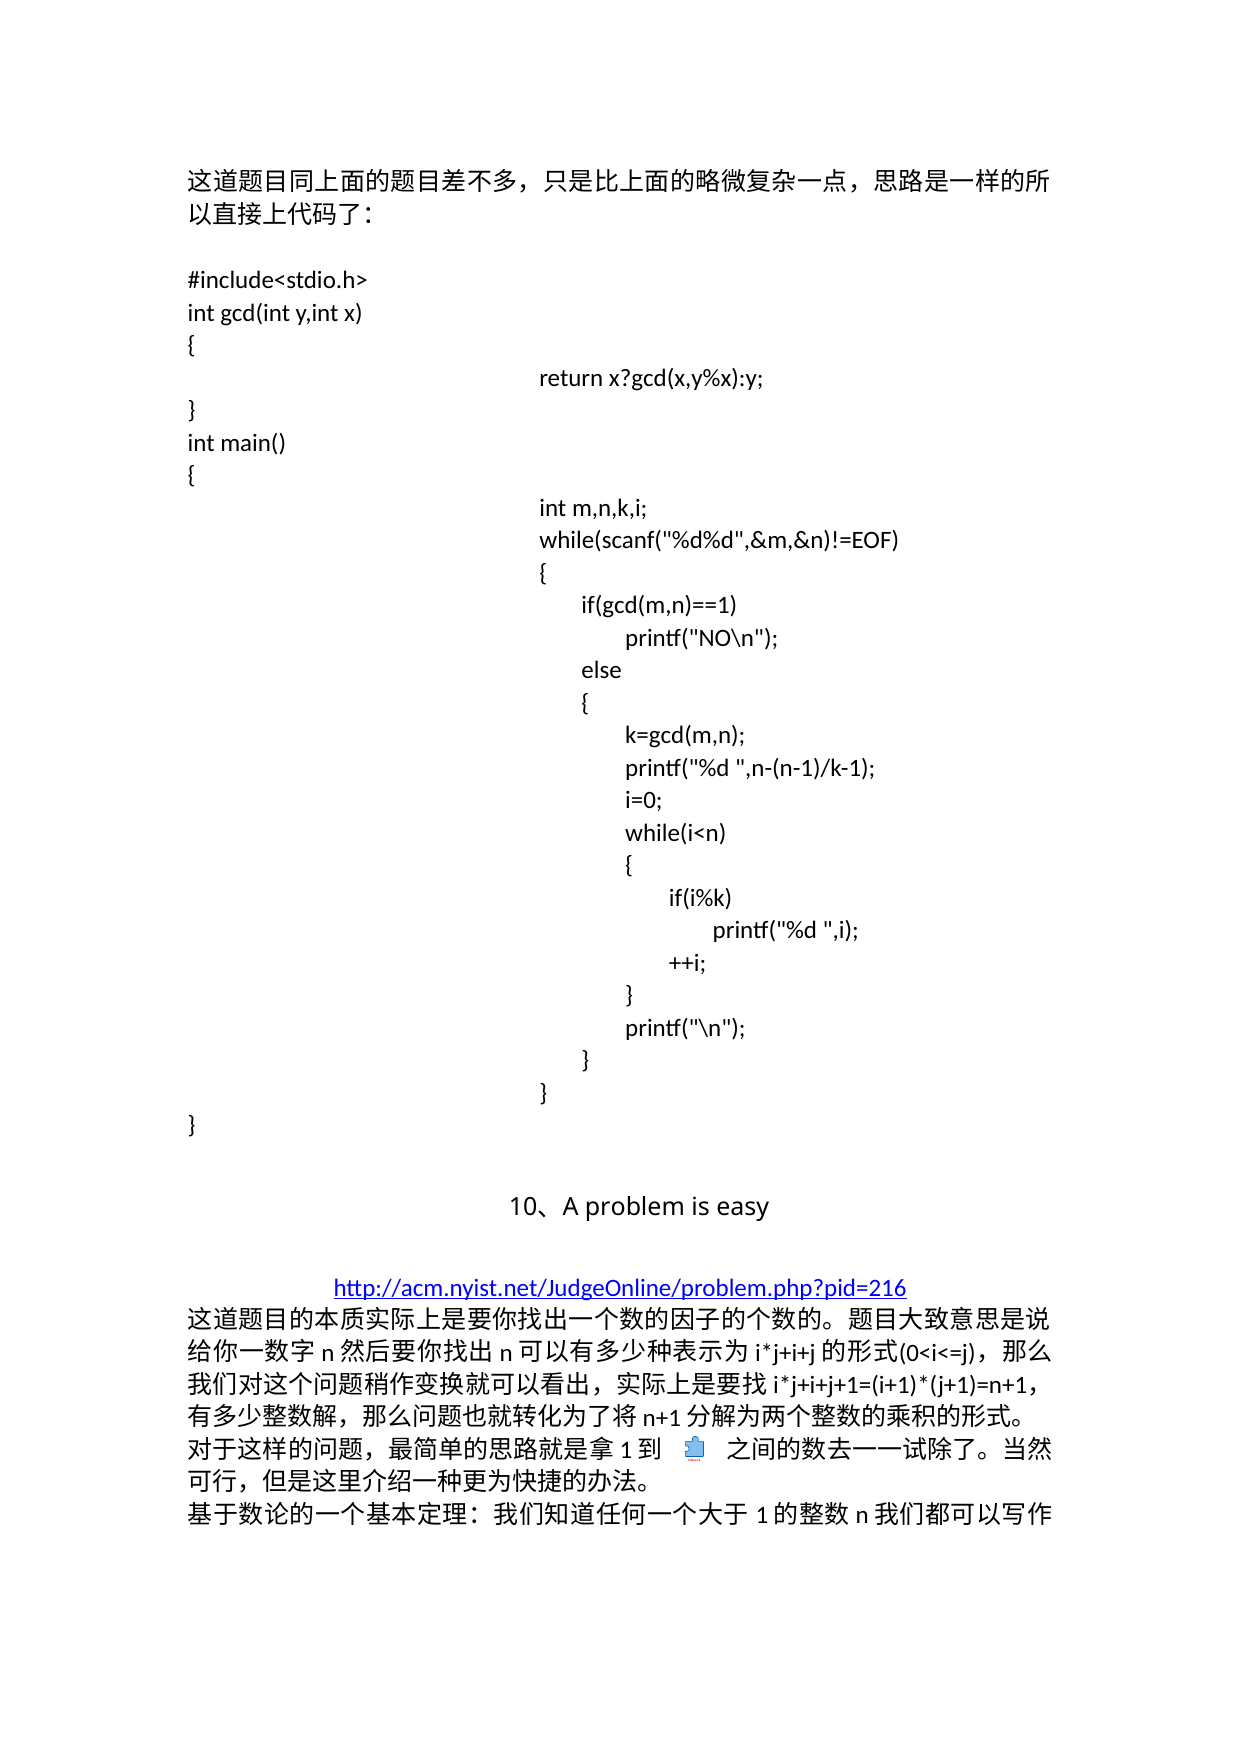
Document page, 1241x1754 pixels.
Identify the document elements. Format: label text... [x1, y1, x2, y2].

text printf("\n"); [187, 1007, 1053, 1039]
text printf("%d ",i); [187, 909, 1053, 942]
text } [187, 1104, 1053, 1137]
text } [187, 389, 1053, 422]
text 对于这样的问题，最简单的思路就是拿1到之间的数去一一试除了。当然可行，但是这里介绍一种更为快捷的办法。 [187, 1429, 1053, 1494]
text { [187, 682, 1053, 714]
text { [187, 552, 1053, 584]
text return x?gcd(x,y%x):y; [187, 357, 1053, 389]
text } [187, 974, 1053, 1007]
text 这道题目的本质实际上是要你找出一个数的因子的个数的。题目大致意思是说给你一数字n然后要你找出n可以有多少种表示为i*j+i+j的形式(0<i<=j)，那么我们对这个问题稍作变换就可以看出，实际上是要找i*j+i+j+1=(i+1)*(j+1)=n+1，有多少整数解，那么问题也就转化为了将n+1分解为两个整数的乘积的形式。 [187, 1299, 1053, 1429]
text while(i<n) [187, 812, 1053, 844]
subtitle 10、A problem is easy [225, 1169, 1053, 1234]
text printf("NO\n"); [187, 617, 1053, 649]
text } [187, 1072, 1053, 1104]
text 这道题目同上面的题目差不多，只是比上面的略微复杂一点，思路是一样的所以直接上代码了： [187, 162, 1053, 227]
text http://acm.nyist.net/JudgeOnline/problem.php?pid=216 [187, 1267, 1053, 1299]
text if(gcd(m,n)==1) [187, 584, 1053, 617]
text while(scanf("%d%d",&m,&n)!=EOF) [187, 519, 1053, 552]
text if(i%k) [187, 877, 1053, 909]
text } [187, 1039, 1053, 1072]
text printf("%d ",n-(n-1)/k-1); [187, 747, 1053, 779]
text k=gcd(m,n); [187, 714, 1053, 747]
text int m,n,k,i; [187, 487, 1053, 519]
text i=0; [187, 779, 1053, 812]
text 基于数论的一个基本定理：我们知道任何一个大于1的整数n我们都可以写作这样的形式n= 其中为n的素因子。 [187, 1494, 1053, 1527]
text int gcd(int y,int x) [187, 292, 1053, 324]
text { [187, 324, 1053, 357]
text ++i; [187, 942, 1053, 974]
text int main() [187, 422, 1053, 454]
text else [187, 649, 1053, 682]
text #include<stdio.h> [187, 259, 1053, 292]
text { [187, 454, 1053, 487]
text { [187, 844, 1053, 877]
